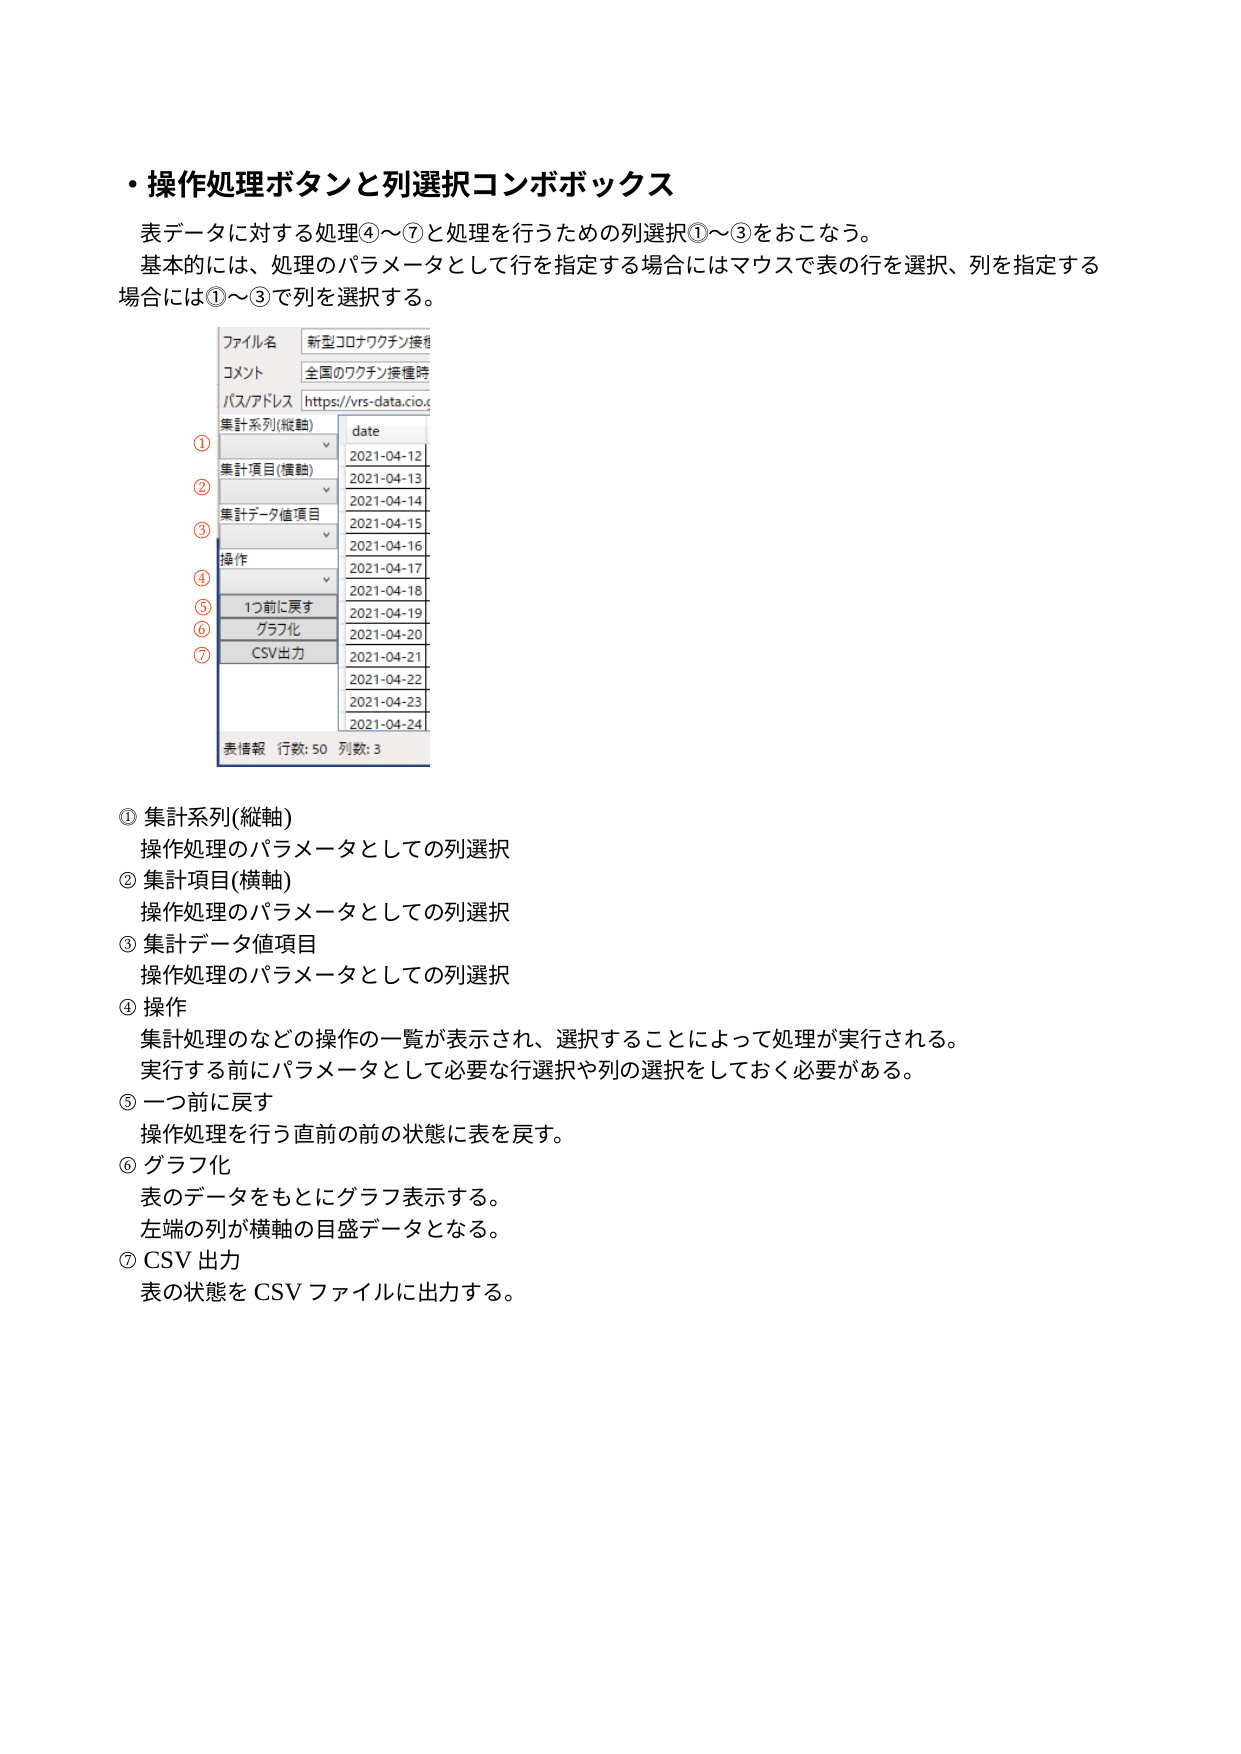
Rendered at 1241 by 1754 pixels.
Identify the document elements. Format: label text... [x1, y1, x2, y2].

text ⓵ 集計系列(縦軸) [118, 800, 1122, 832]
text 実行する前にパラメータとして必要な行選択や列の選択をしておく必要がある。 [118, 1053, 1122, 1085]
picture [216, 327, 430, 767]
text ② 集計項目(横軸) [118, 863, 1122, 895]
text 操作処理のパラメータとしての列選択 [118, 832, 1122, 863]
text 操作処理を行う直前の前の状態に表を戻す。 [118, 1117, 1122, 1148]
text 操作処理のパラメータとしての列選択 [118, 958, 1122, 990]
text 基本的には、処理のパラメータとして行を指定する場合にはマウスで表の行を選択、列を指定する場合には⓵～③で列を選択する。 [118, 248, 1122, 311]
text ④ 操作 [118, 990, 1122, 1022]
text ⑦ CSV出力 [118, 1243, 1122, 1275]
text 表データに対する処理④～⑦と処理を行うための列選択⓵～③をおこなう。 [118, 216, 1122, 248]
text 表のデータをもとにグラフ表示する。 [118, 1180, 1122, 1212]
text ③ 集計データ値項目 [118, 927, 1122, 958]
subtitle ・操作処理ボタンと列選択コンボボックス [118, 161, 1122, 204]
text 表の状態をCSVファイルに出力する。 [118, 1275, 1122, 1307]
text 集計処理のなどの操作の一覧が表示され、選択することによって処理が実行される。 [118, 1022, 1122, 1053]
text ⑥ グラフ化 [118, 1148, 1122, 1180]
text ⑤ 一つ前に戻す [118, 1085, 1122, 1117]
text 左端の列が横軸の目盛データとなる。 [118, 1212, 1122, 1243]
text 操作処理のパラメータとしての列選択 [118, 895, 1122, 927]
